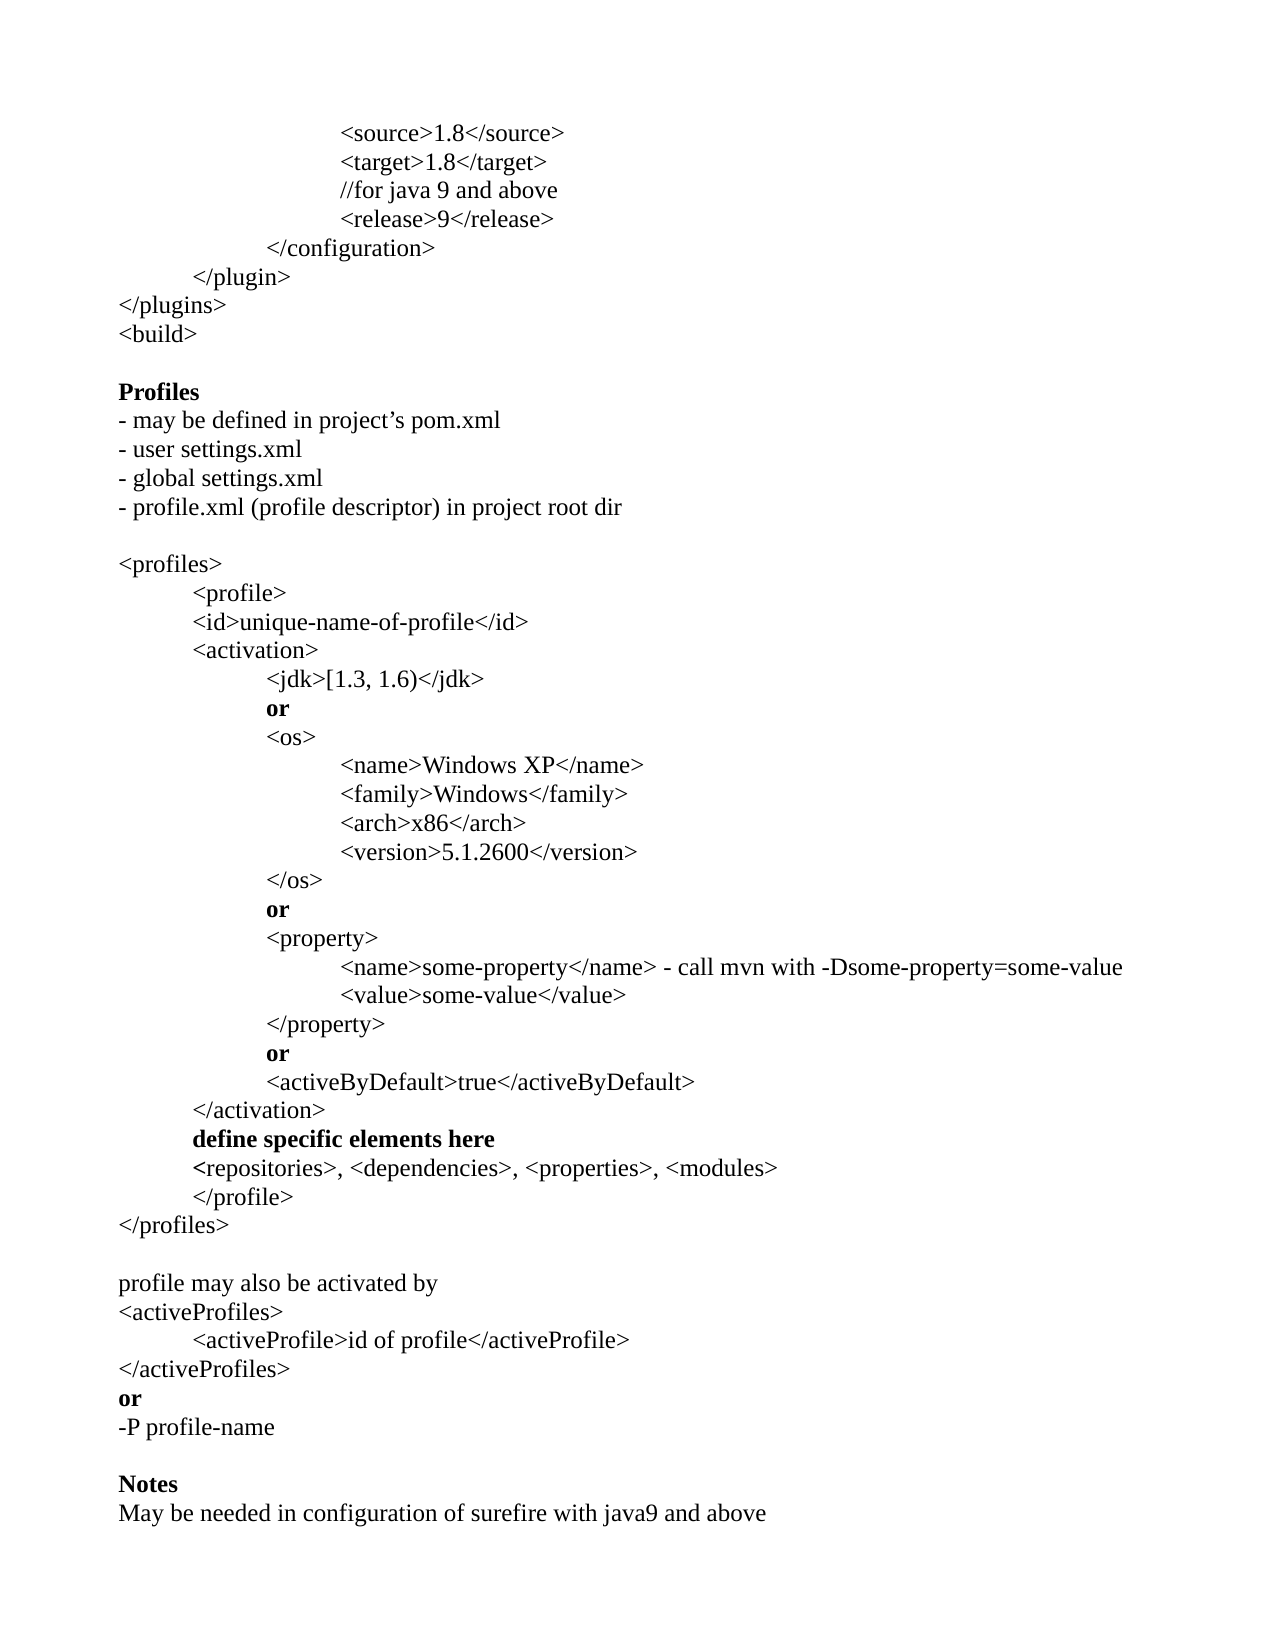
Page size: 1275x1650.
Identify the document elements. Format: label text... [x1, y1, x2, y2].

text //for java 9 and above [118, 176, 1157, 204]
text <source>1.8</source> [118, 118, 1157, 147]
text <family>Windows</family> [118, 779, 1157, 808]
text <build> [118, 319, 1157, 348]
text <property> [118, 923, 1157, 952]
text </os> [118, 866, 1157, 894]
text or [118, 1383, 1157, 1412]
text - user settings.xml [118, 434, 1157, 463]
text - may be defined in project’s pom.xml [118, 406, 1157, 434]
text </plugins> [118, 291, 1157, 319]
text <value>some-value</value> [118, 981, 1157, 1009]
text -P profile-name [118, 1412, 1157, 1441]
text <version>5.1.2600</version> [118, 837, 1157, 866]
text <arch>x86</arch> [118, 808, 1157, 837]
text <repositories>, <dependencies>, <properties>, <modules> [118, 1153, 1157, 1182]
text profile may also be activated by [118, 1268, 1157, 1297]
text define specific elements here [118, 1124, 1157, 1153]
text Notes [118, 1469, 1157, 1498]
text <jdk>[1.3, 1.6)</jdk> [118, 664, 1157, 693]
text <name>some-property</name> - call mvn with -Dsome-property=some-value [118, 952, 1157, 981]
text </property> [118, 1009, 1157, 1038]
text or [118, 894, 1157, 923]
text <release>9</release> [118, 204, 1157, 233]
text <activeProfile>id of profile</activeProfile> [118, 1326, 1157, 1354]
text Profiles [118, 377, 1157, 406]
text <name>Windows XP</name> [118, 751, 1157, 779]
text - profile.xml (profile descriptor) in project root dir [118, 492, 1157, 521]
text <target>1.8</target> [118, 147, 1157, 176]
text <id>unique-name-of-profile</id> [118, 607, 1157, 636]
text <os> [118, 722, 1157, 751]
text May be needed in configuration of surefire with java9 and above [118, 1498, 1157, 1527]
text <activeProfiles> [118, 1297, 1157, 1326]
text or [118, 1038, 1157, 1067]
text </profiles> [118, 1211, 1157, 1239]
text - global settings.xml [118, 463, 1157, 492]
text <profiles> [118, 549, 1157, 578]
text <profile> [118, 578, 1157, 607]
text or [118, 693, 1157, 722]
text </activation> [118, 1096, 1157, 1124]
text <activeByDefault>true</activeByDefault> [118, 1067, 1157, 1096]
text <activation> [118, 636, 1157, 664]
text </configuration> [118, 233, 1157, 262]
text </activeProfiles> [118, 1354, 1157, 1383]
text </profile> [118, 1182, 1157, 1211]
text </plugin> [118, 262, 1157, 291]
